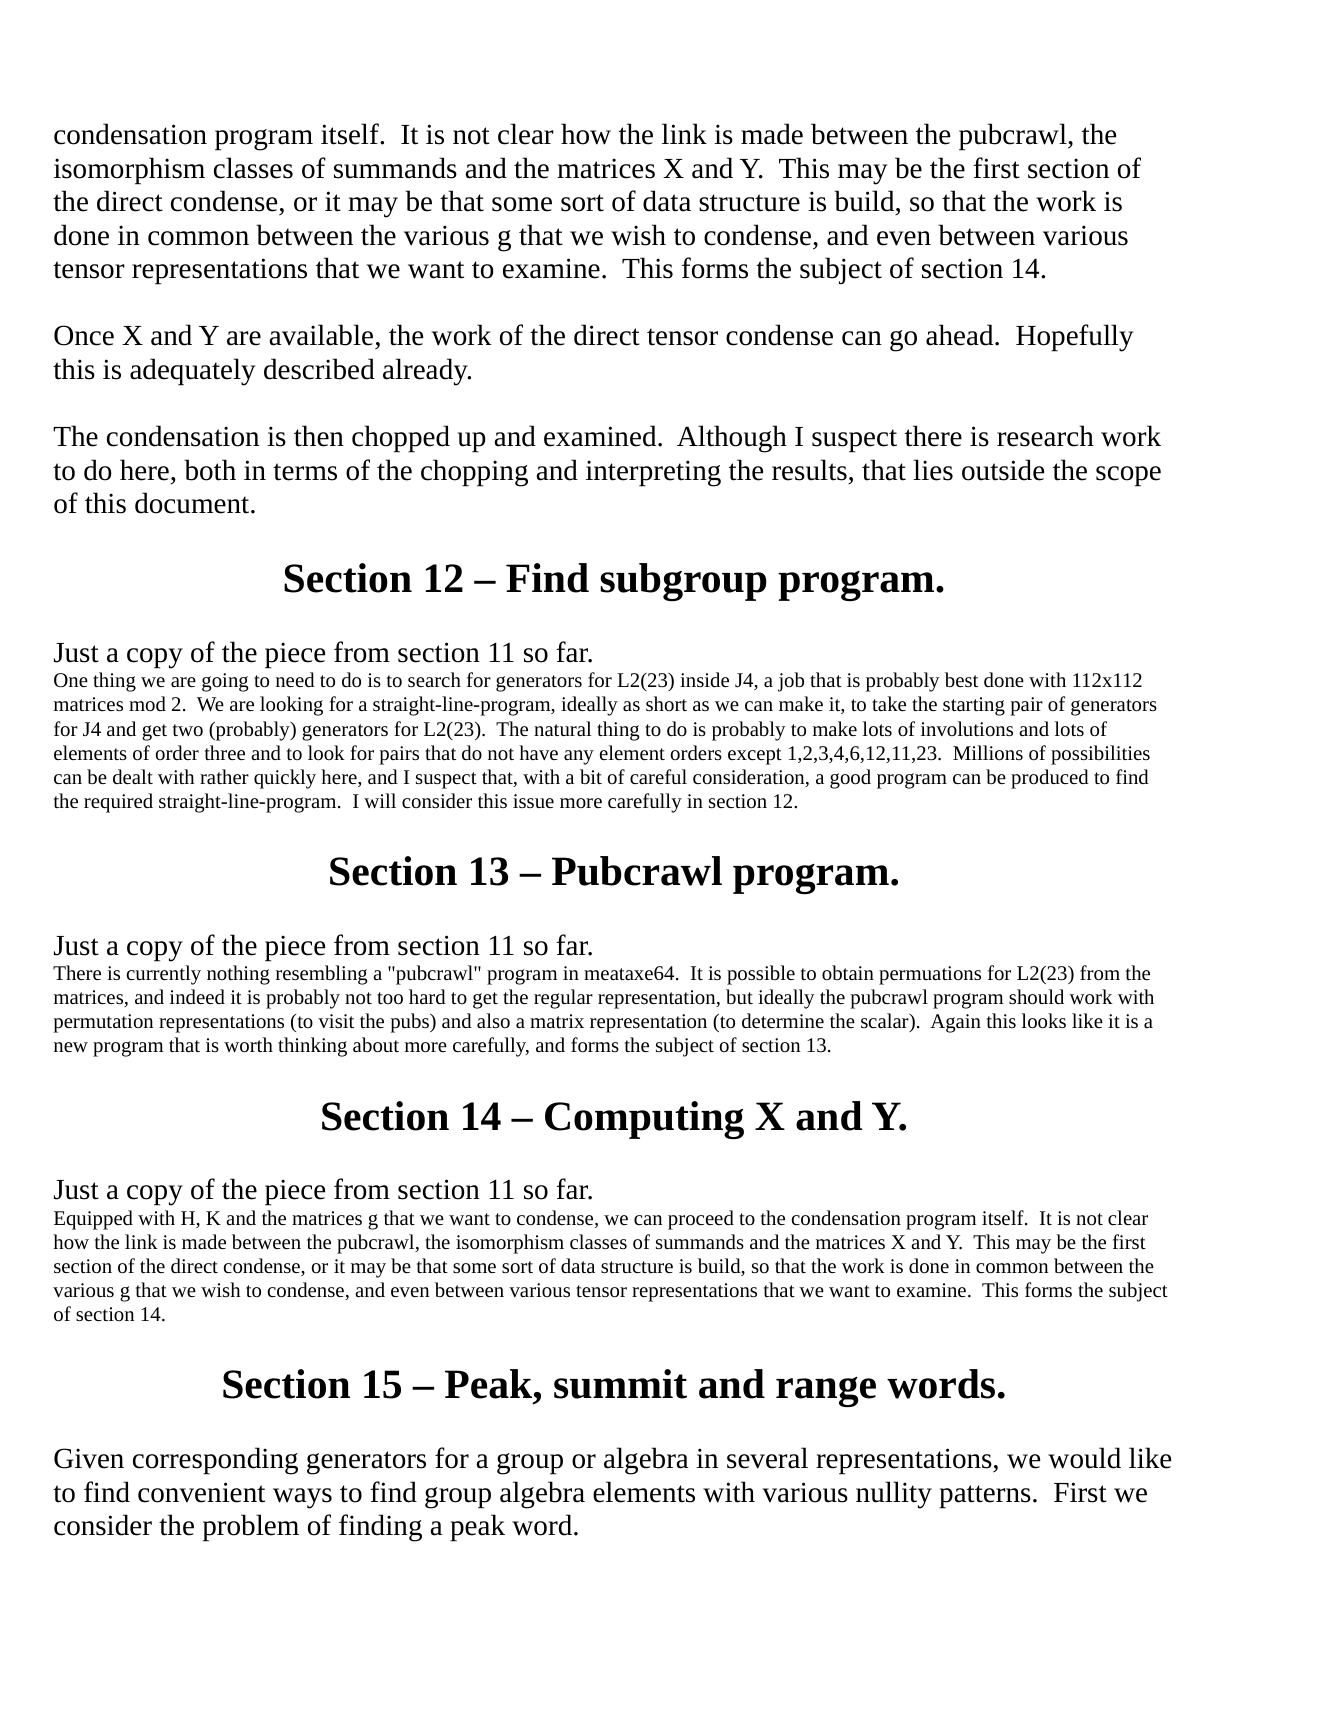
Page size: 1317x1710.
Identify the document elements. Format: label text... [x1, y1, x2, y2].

text Just a copy of the piece from section 11 so far. [53, 928, 1174, 961]
text Equipped with H, K and the matrices g that we want to condense, we can proceed to the condensation program itself. It is not clear how the link is made between the pubcrawl, the isomorphism classes of summands and the matrices X and Y. This may be the first section of the direct condense, or it may be that some sort of data structure is build, so that the work is done in common between the various g that we wish to condense, and even between various tensor representations that we want to examine. This forms the subject of section 14. [53, 1206, 1174, 1326]
text There is currently nothing resembling a "pubcrawl" program in meataxe64. It is possible to obtain permuations for L2(23) from the matrices, and indeed it is probably not too hard to get the regular representation, but ideally the pubcrawl program should work with permutation representations (to visit the pubs) and also a matrix representation (to determine the scalar). Again this looks like it is a new program that is worth thinking about more carefully, and forms the subject of section 13. [53, 961, 1174, 1057]
text Just a copy of the piece from section 11 so far. [53, 635, 1174, 668]
text Section 15 – Peak, summit and range words. [53, 1360, 1174, 1408]
text Given corresponding generators for a group or algebra in several representations, we would like to find convenient ways to find group algebra elements with various nullity patterns. First we consider the problem of finding a peak word. [53, 1441, 1174, 1542]
text Once X and Y are available, the work of the direct tensor condense can go ahead. Hopefully this is adequately described already. [53, 318, 1174, 386]
text Just a copy of the piece from section 11 so far. [53, 1172, 1174, 1206]
text Section 14 – Computing X and Y. [53, 1091, 1174, 1139]
text One thing we are going to need to do is to search for generators for L2(23) inside J4, a job that is probably best done with 112x112 matrices mod 2. We are looking for a straight-line-program, ideally as short as we can make it, to take the starting pair of generators for J4 and get two (probably) generators for L2(23). The natural thing to do is probably to make lots of involutions and lots of elements of order three and to look for pairs that do not have any element orders except 1,2,3,4,6,12,11,23. Millions of possibilities can be dealt with rather quickly here, and I suspect that, with a bit of careful consideration, a good program can be produced to find the required straight-line-program. I will consider this issue more carefully in section 12. [53, 668, 1174, 813]
text condensation program itself. It is not clear how the link is made between the pubcrawl, the isomorphism classes of summands and the matrices X and Y. This may be the first section of the direct condense, or it may be that some sort of data structure is build, so that the work is done in common between the various g that we wish to condense, and even between various tensor representations that we want to examine. This forms the subject of section 14. [53, 117, 1174, 285]
text The condensation is then chopped up and examined. Although I suspect there is research work to do here, both in terms of the chopping and interpreting the results, that lies outside the scope of this document. [53, 419, 1174, 520]
text Section 12 – Find subgroup program. [53, 553, 1174, 601]
text Section 13 – Pubcrawl program. [53, 846, 1174, 894]
